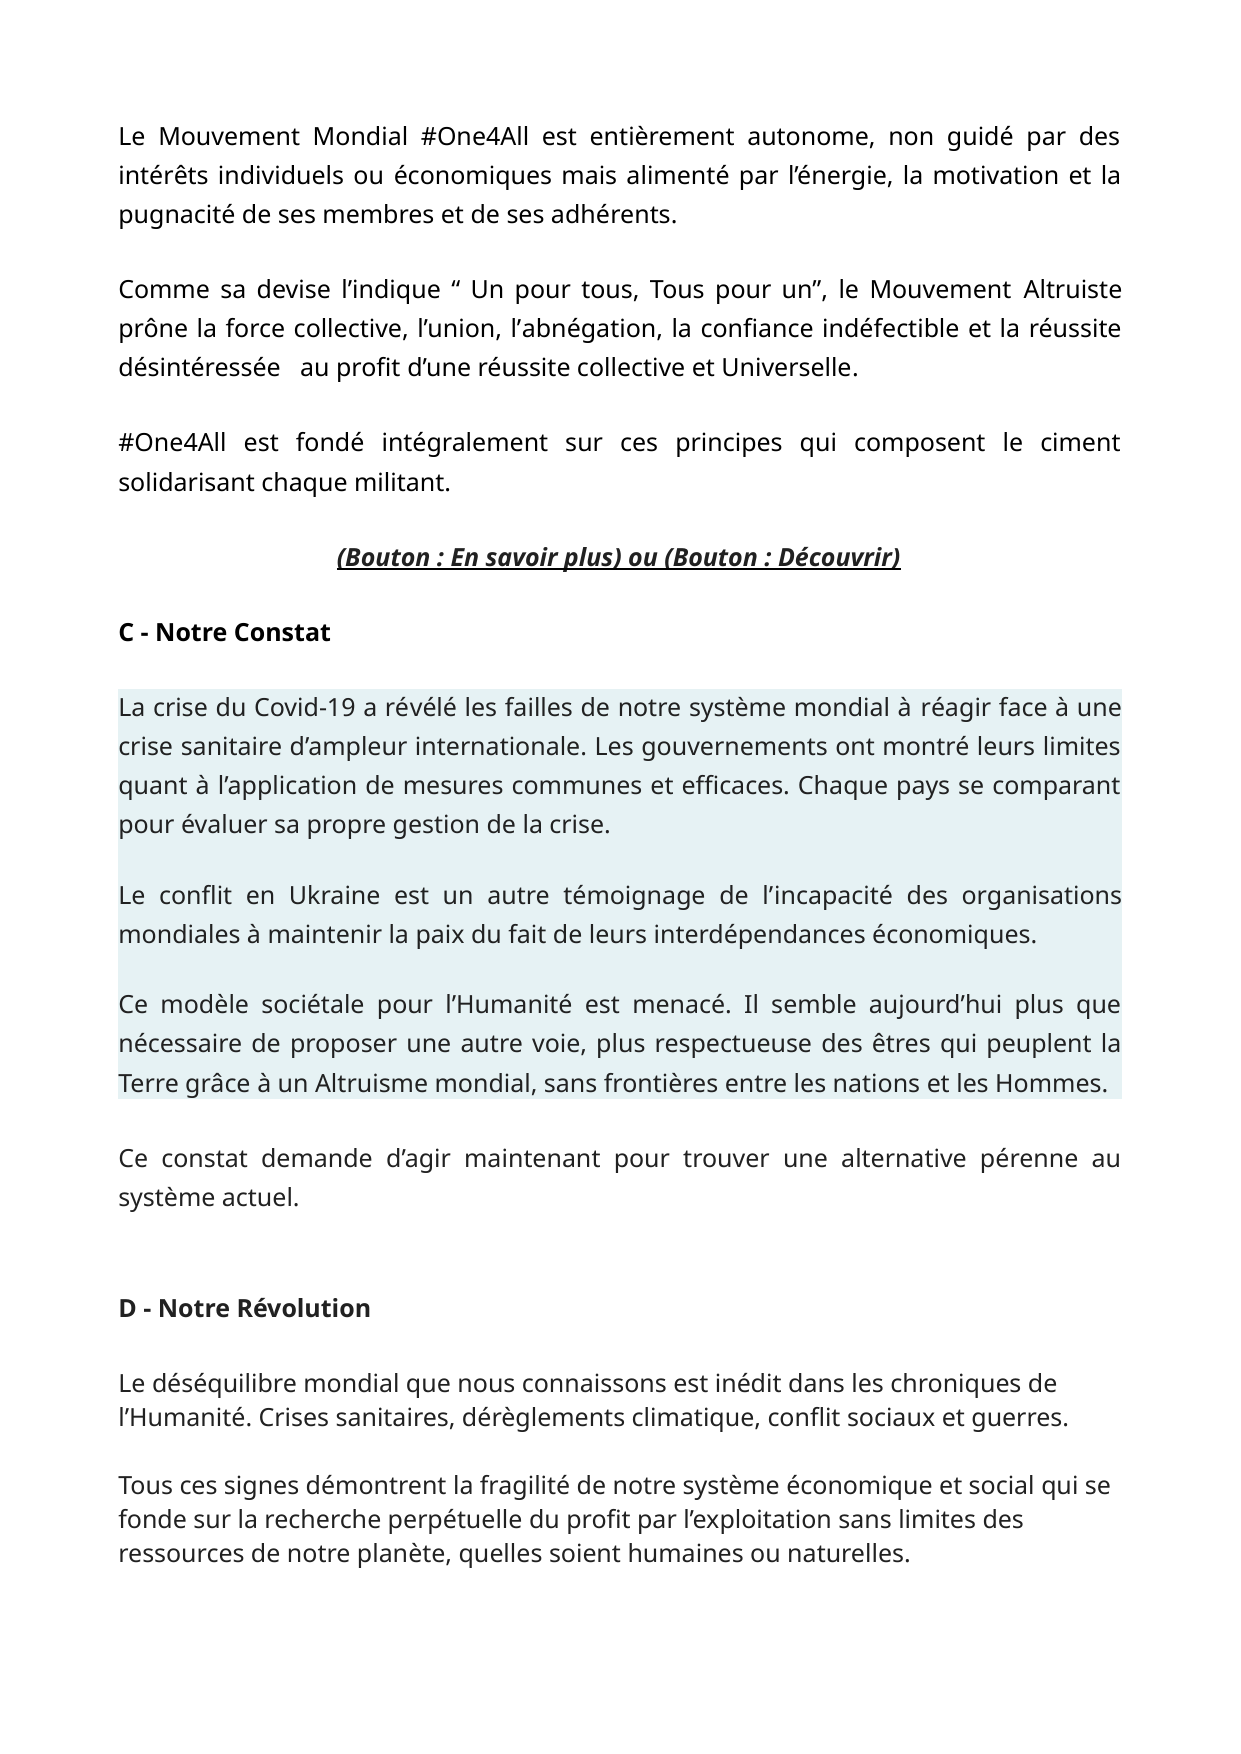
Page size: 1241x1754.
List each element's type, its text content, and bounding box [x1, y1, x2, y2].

text Tous ces signes démontrent la fragilité de notre système économique et social qui se fonde sur la recherche perpétuelle du profit par l’exploitation sans limites des ressources de notre planète, quelles soient humaines ou naturelles. [118, 1434, 1122, 1570]
text D - Notre Révolution [118, 1291, 1122, 1325]
text C - Notre Constat [118, 614, 1122, 648]
text (Bouton : En savoir plus) ou (Bouton : Découvrir) [118, 539, 1122, 573]
text Comme sa devise l’indique “ Un pour tous, Tous pour un”, le Mouvement Altruiste prône la force collective, l’union, l’abnégation, la confiance indéfectible et la réussite désintéressée au profit d’une réussite collective et Universelle. [118, 272, 1122, 384]
text Ce modèle sociétale pour l’Humanité est menacé. Il semble aujourd’hui plus que nécessaire de proposer une autre voie, plus respectueuse des êtres qui peuplent la Terre grâce à un Altruisme mondial, sans frontières entre les nations et les Hommes. [118, 987, 1122, 1099]
text Le déséquilibre mondial que nous connaissons est inédit dans les chroniques de l’Humanité. Crises sanitaires, dérèglements climatique, conflit sociaux et guerres. [118, 1366, 1122, 1434]
text La crise du Covid-19 a révélé les failles de notre système mondial à réagir face à une crise sanitaire d’ampleur internationale. Les gouvernements ont montré leurs limites quant à l’application de mesures communes et efficaces. Chaque pays se comparant pour évaluer sa propre gestion de la crise. [118, 689, 1122, 841]
text Ce constat demande d’agir maintenant pour trouver une alternative pérenne au système actuel. [118, 1140, 1122, 1214]
text Le conflit en Ukraine est un autre témoignage de l’incapacité des organisations mondiales à maintenir la paix du fait de leurs interdépendances économiques. [118, 877, 1122, 951]
text Le Mouvement Mondial #One4All est entièrement autonome, non guidé par des intérêts individuels ou économiques mais alimenté par l’énergie, la motivation et la pugnacité de ses membres et de ses adhérents. [118, 118, 1122, 231]
text #One4All est fondé intégralement sur ces principes qui composent le ciment solidarisant chaque militant. [118, 425, 1122, 498]
